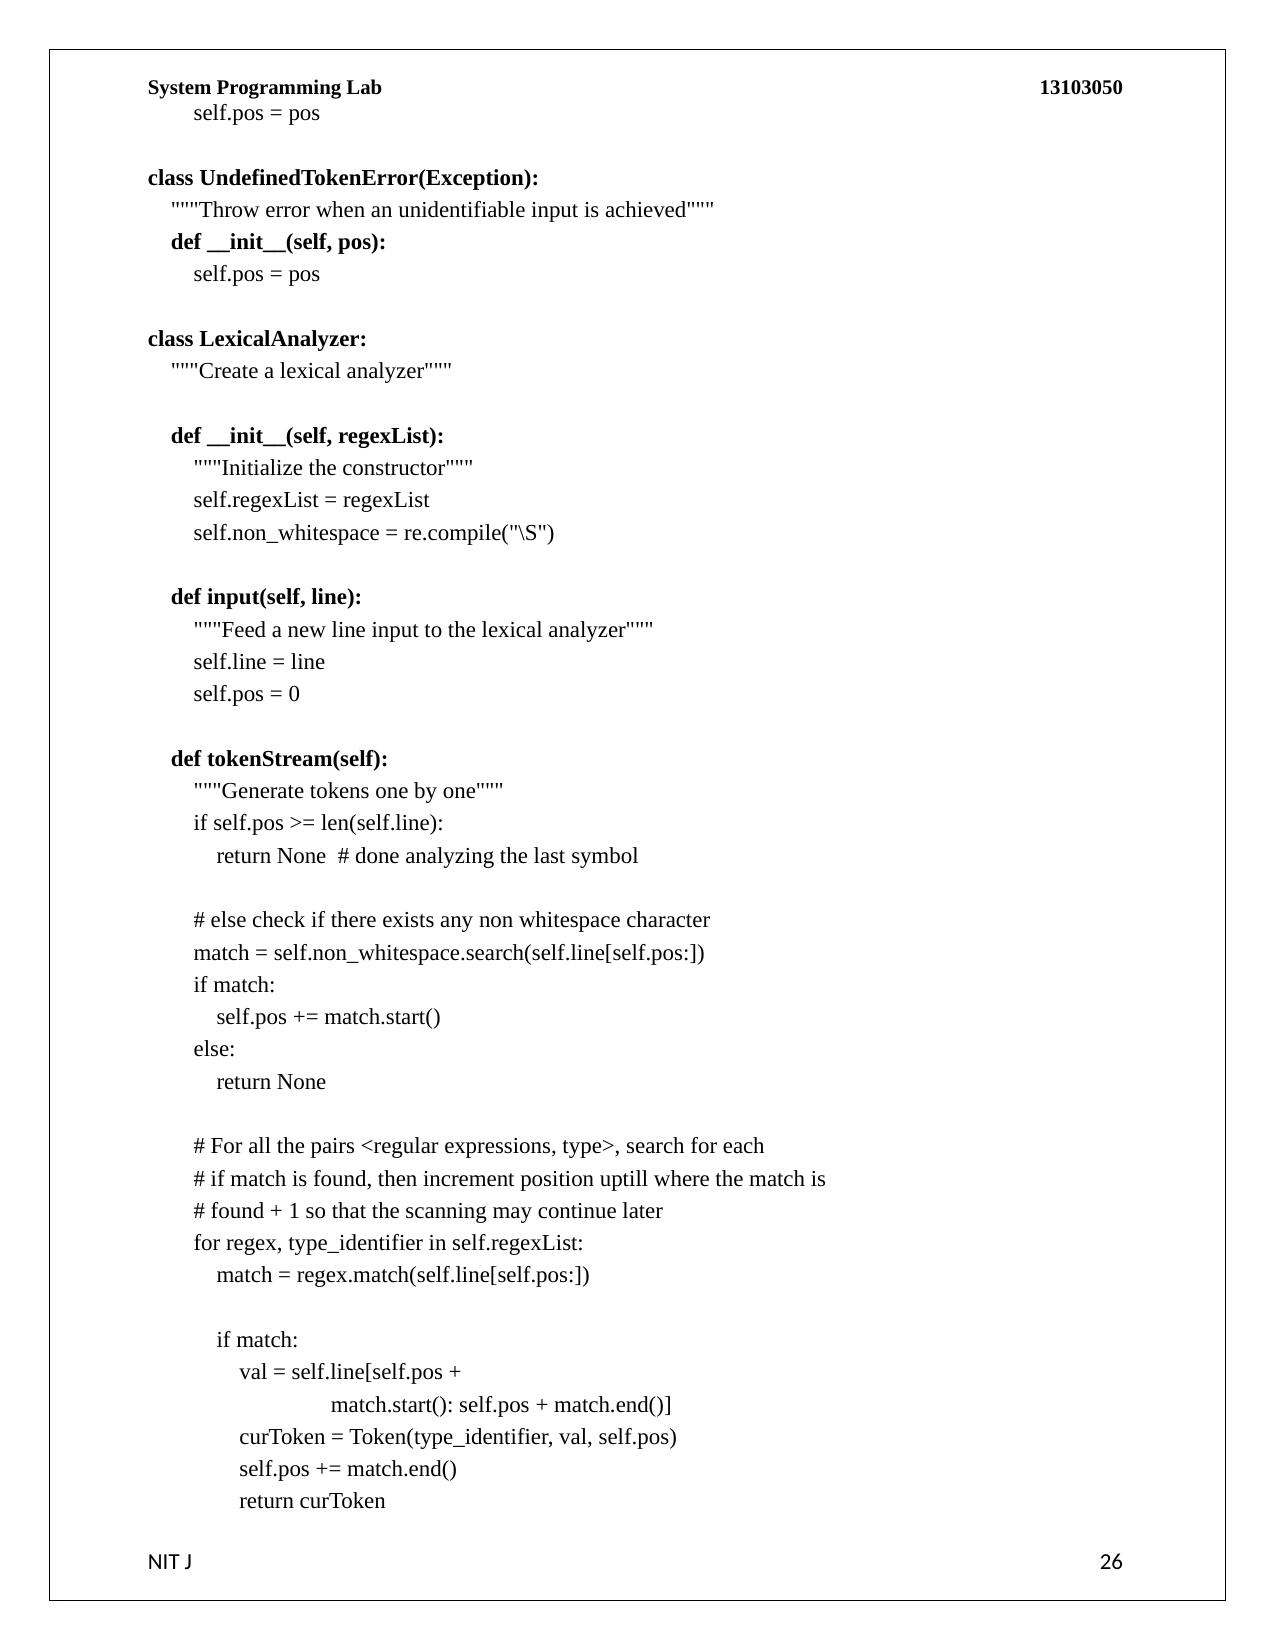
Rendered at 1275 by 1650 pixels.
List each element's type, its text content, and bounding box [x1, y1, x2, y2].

text # found + 1 so that the scanning may continue later [148, 1197, 1169, 1223]
text match.start(): self.pos + match.end()] [148, 1391, 1169, 1417]
text for regex, type_identifier in self.regexList: [148, 1229, 1169, 1256]
text self.pos = 0 [148, 680, 1169, 707]
text # For all the pairs <regular expressions, type>, search for each [148, 1132, 1169, 1159]
text if match: [148, 971, 1169, 997]
text else: [148, 1036, 1169, 1062]
text return curToken [148, 1488, 1169, 1514]
text curToken = Token(type_identifier, val, self.pos) [148, 1423, 1169, 1449]
text self.pos = pos [148, 99, 1169, 125]
text self.line = line [148, 648, 1169, 674]
text match = regex.match(self.line[self.pos:]) [148, 1262, 1169, 1288]
text self.pos += match.end() [148, 1455, 1169, 1482]
text """Initialize the constructor""" [148, 454, 1169, 481]
text self.pos = pos [148, 261, 1169, 287]
text return None # done analyzing the last symbol [148, 842, 1169, 868]
text """Create a lexical analyzer""" [148, 357, 1169, 384]
text match = self.non_whitespace.search(self.line[self.pos:]) [148, 939, 1169, 965]
text self.regexList = regexList [148, 487, 1169, 513]
text """Throw error when an unidentifiable input is achieved""" [148, 196, 1169, 222]
text if self.pos >= len(self.line): [148, 809, 1169, 836]
text return None [148, 1068, 1169, 1094]
text """Generate tokens one by one""" [148, 777, 1169, 803]
text self.pos += match.start() [148, 1003, 1169, 1029]
text """Feed a new line input to the lexical analyzer""" [148, 616, 1169, 642]
text self.non_whitespace = re.compile("\S") [148, 519, 1169, 545]
text def tokenStream(self): [148, 745, 1169, 771]
text # else check if there exists any non whitespace character [148, 906, 1169, 933]
text def input(self, line): [148, 583, 1169, 610]
text def __init__(self, pos): [148, 228, 1169, 254]
text class UndefinedTokenError(Exception): [148, 164, 1169, 190]
text class LexicalAnalyzer: [148, 325, 1169, 351]
text if match: [148, 1326, 1169, 1352]
text def __init__(self, regexList): [148, 422, 1169, 448]
text # if match is found, then increment position uptill where the match is [148, 1165, 1169, 1191]
text val = self.line[self.pos + [148, 1358, 1169, 1385]
